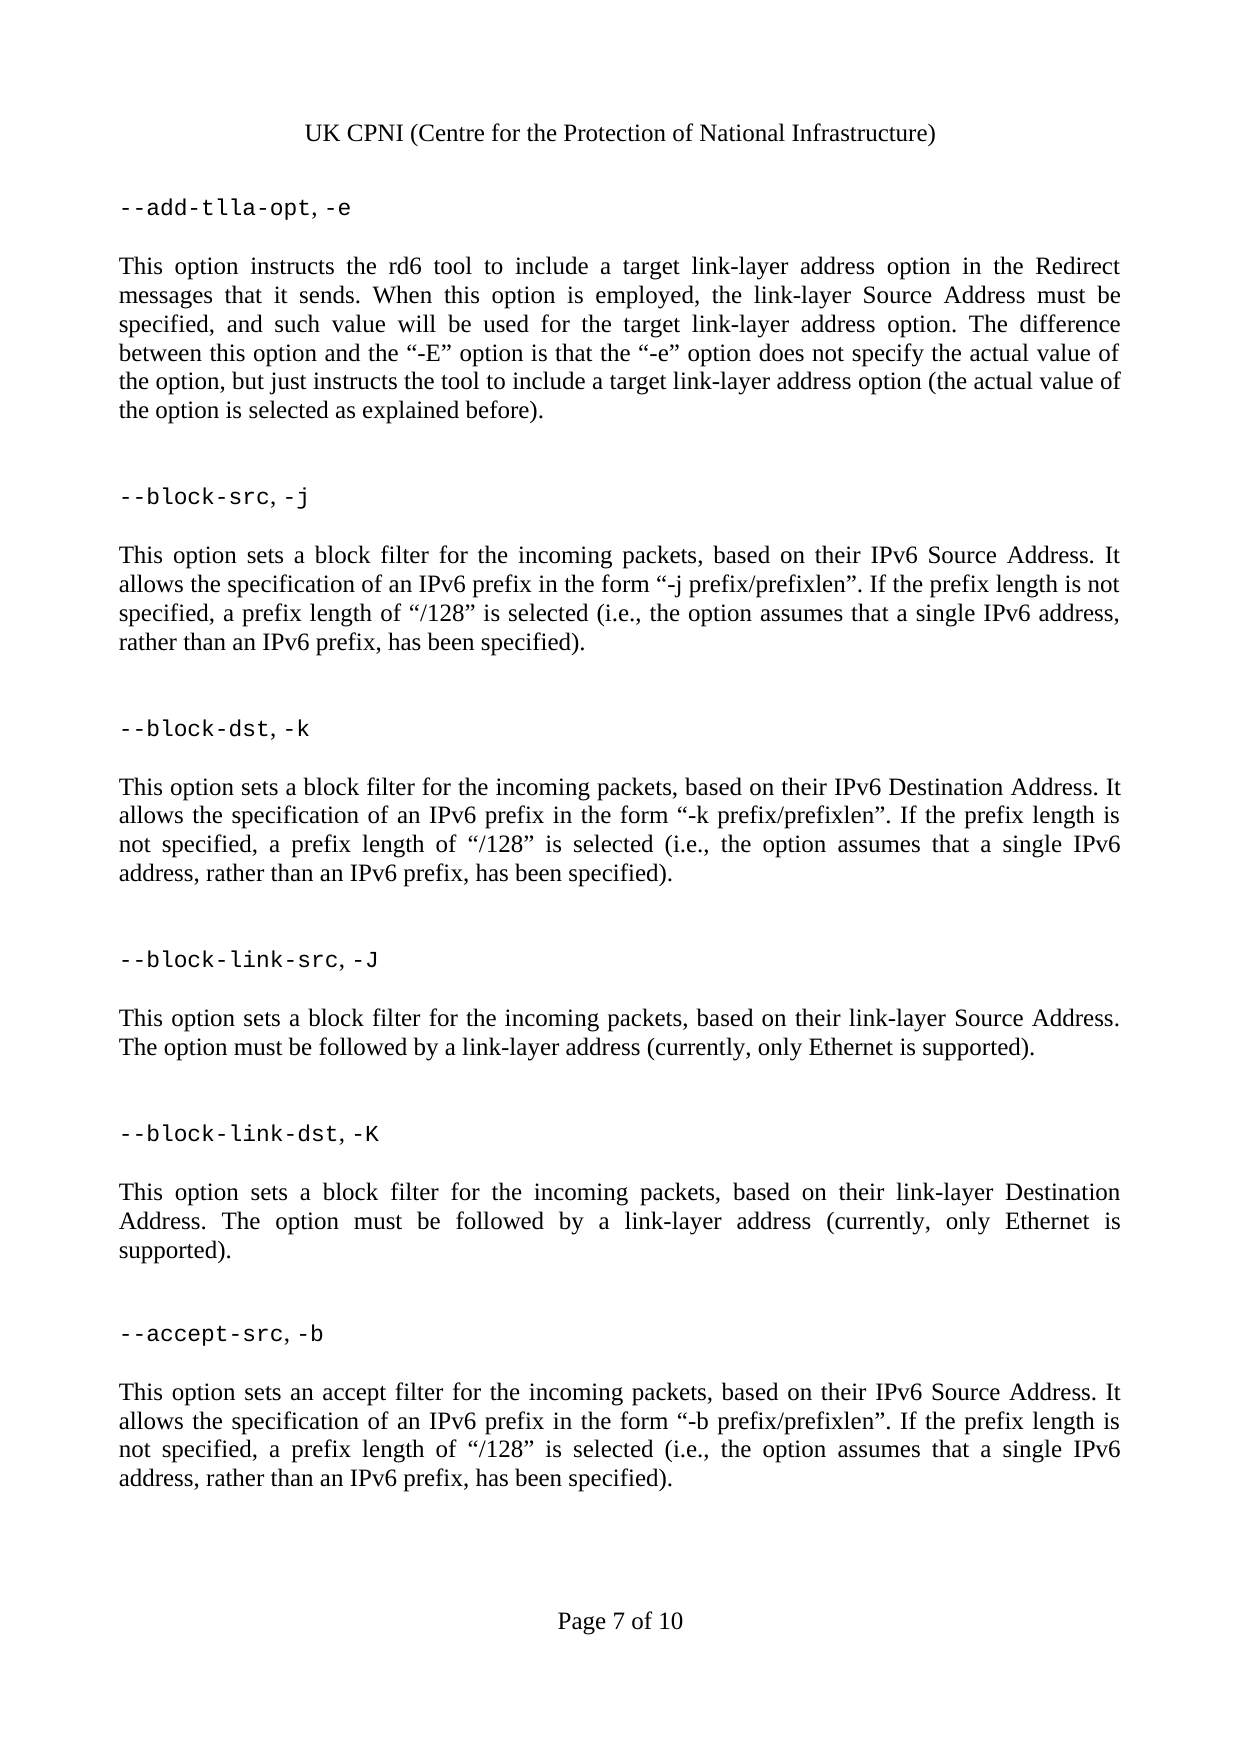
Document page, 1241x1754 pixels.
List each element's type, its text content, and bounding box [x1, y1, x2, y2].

text This option sets an accept filter for the incoming packets, based on their IPv6 Source Address. It allows the specification of an IPv6 prefix in the form “-b prefix/prefixlen”. If the prefix length is not specified, a prefix length of “/128” is selected (i.e., the option assumes that a single IPv6 address, rather than an IPv6 prefix, has been specified). [118, 1377, 1122, 1492]
text --block-link-src, -J [118, 944, 1122, 974]
text This option sets a block filter for the incoming packets, based on their IPv6 Destination Address. It allows the specification of an IPv6 prefix in the form “-k prefix/prefixlen”. If the prefix length is not specified, a prefix length of “/128” is selected (i.e., the option assumes that a single IPv6 address, rather than an IPv6 prefix, has been specified). [118, 772, 1122, 887]
text --block-dst, -k [118, 713, 1122, 743]
text --add-tlla-opt, -e [118, 192, 1122, 223]
text --block-link-dst, -K [118, 1118, 1122, 1148]
text This option sets a block filter for the incoming packets, based on their link-layer Destination Address. The option must be followed by a link-layer address (currently, only Ethernet is supported). [118, 1177, 1122, 1263]
text This option sets a block filter for the incoming packets, based on their IPv6 Source Address. It allows the specification of an IPv6 prefix in the form “-j prefix/prefixlen”. If the prefix length is not specified, a prefix length of “/128” is selected (i.e., the option assumes that a single IPv6 address, rather than an IPv6 prefix, has been specified). [118, 540, 1122, 655]
text This option sets a block filter for the incoming packets, based on their link-layer Source Address. The option must be followed by a link-layer address (currently, only Ethernet is supported). [118, 1003, 1122, 1061]
text This option instructs the rd6 tool to include a target link-layer address option in the Redirect messages that it sends. When this option is employed, the link-layer Source Address must be specified, and such value will be used for the target link-layer address option. The difference between this option and the “-E” option is that the “-e” option does not specify the actual value of the option, but just instructs the tool to include a target link-layer address option (the actual value of the option is selected as explained before). [118, 251, 1122, 424]
text --block-src, -j [118, 481, 1122, 512]
text --accept-src, -b [118, 1318, 1122, 1348]
